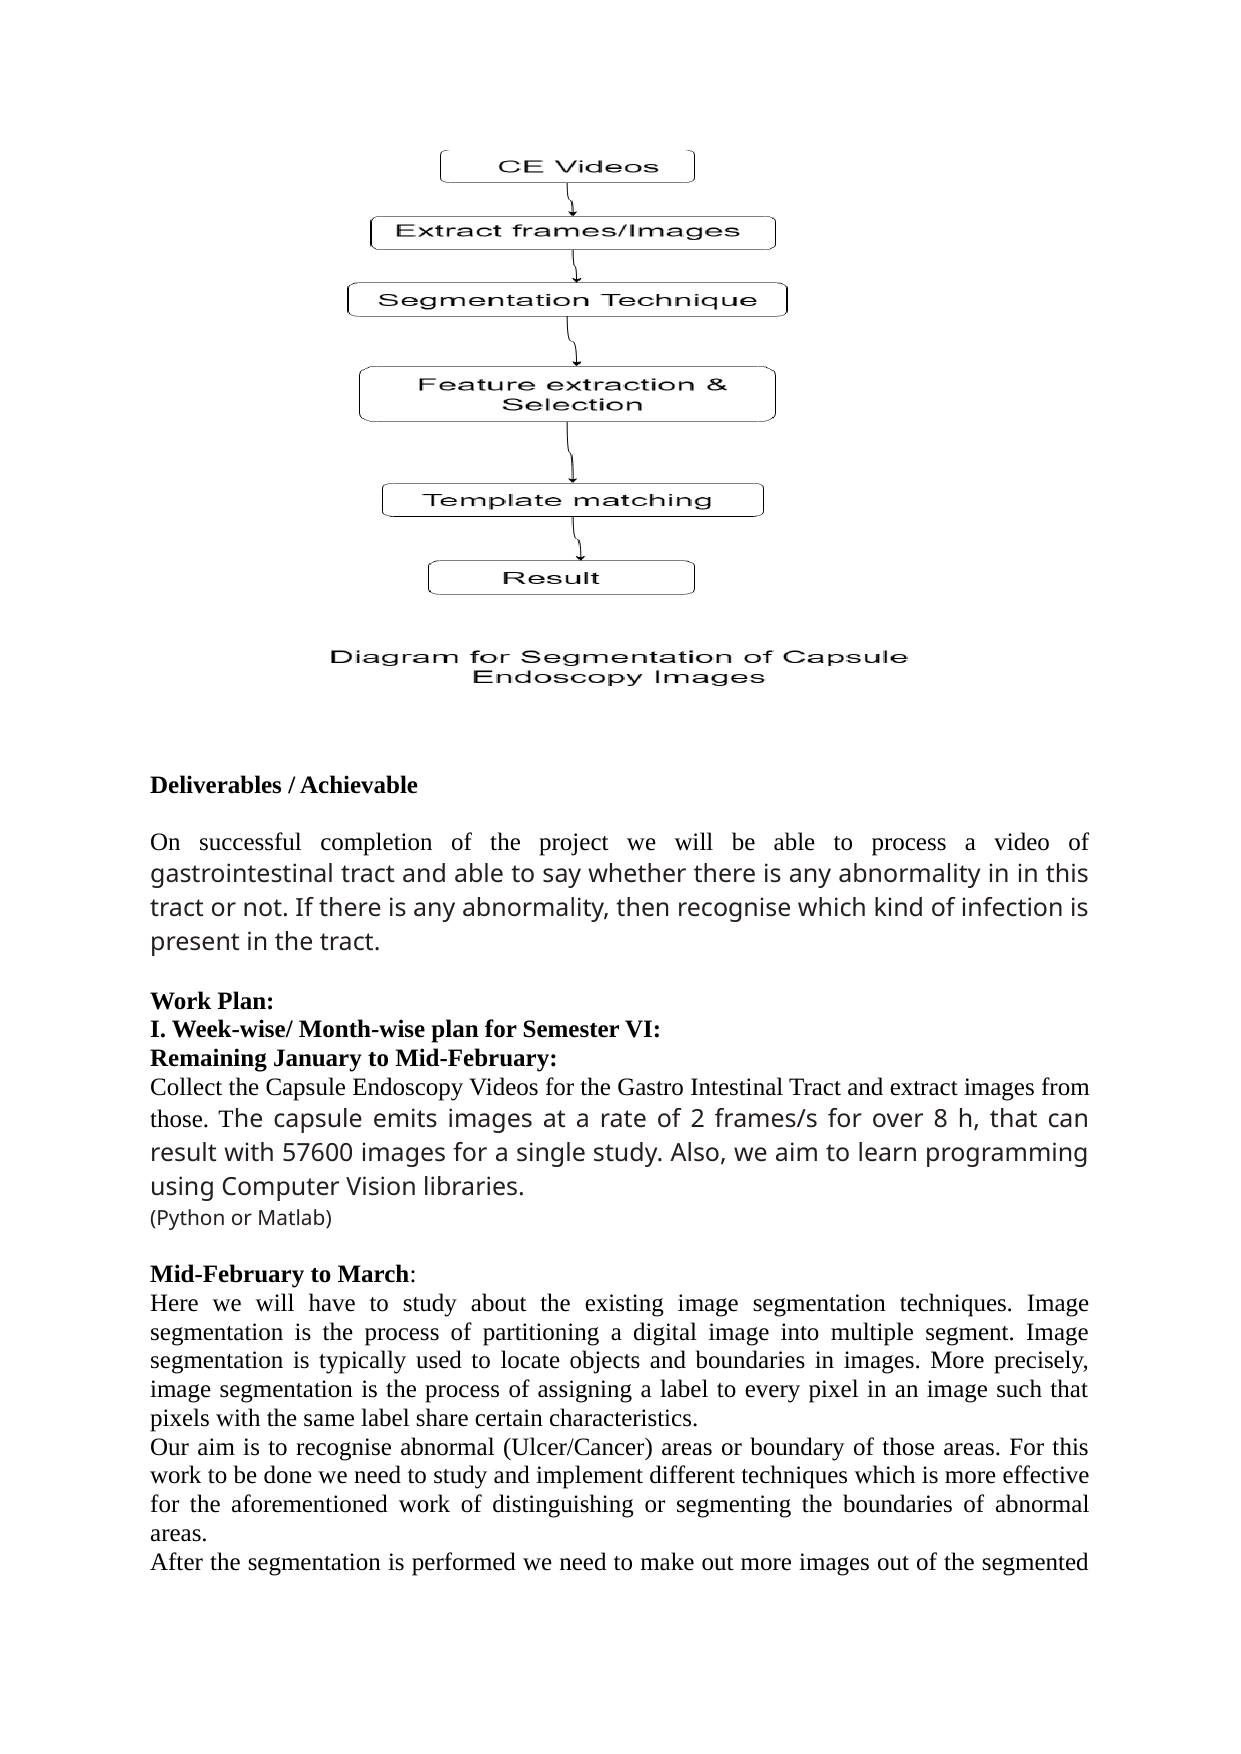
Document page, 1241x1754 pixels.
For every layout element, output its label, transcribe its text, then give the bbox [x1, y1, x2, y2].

text Mid-February to March: [150, 1259, 1090, 1288]
text On successful completion of the project we will be able to process a video of gastrointestinal tract and able to say whether there is any abnormality in in this tract or not. If there is any abnormality, then recognise which kind of infection is present in the tract. [150, 827, 1090, 958]
text After the segmentation is performed we need to make out more images out of the segmented [150, 1547, 1090, 1576]
text Our aim is to recognise abnormal (Ulcer/Cancer) areas or boundary of those areas. For this work to be done we need to study and implement different techniques which is more effective for the aforementioned work of distinguishing or segmenting the boundaries of abnormal areas. [150, 1432, 1090, 1547]
text Collect the Capsule Endoscopy Videos for the Gastro Intestinal Tract and extract images from those. The capsule emits images at a rate of 2 frames/s for over 8 h, that can result with 57600 images for a single study. Also, we aim to learn programming using Computer Vision libraries. [150, 1072, 1090, 1203]
text Deliverables / Achievable [150, 770, 1090, 799]
text Here we will have to study about the existing image segmentation techniques. Image segmentation is the process of partitioning a digital image into multiple segment. Image segmentation is typically used to locate objects and boundaries in images. More precisely, image segmentation is the process of assigning a label to every pixel in an image such that pixels with the same label share certain characteristics. [150, 1288, 1090, 1432]
text Remaining January to Mid-February: [150, 1043, 1090, 1072]
text (Python or Matlab) [150, 1203, 1090, 1259]
text I. Week-wise/ Month-wise plan for Semester VI: [150, 1014, 1090, 1043]
text Work Plan: [150, 986, 1090, 1014]
